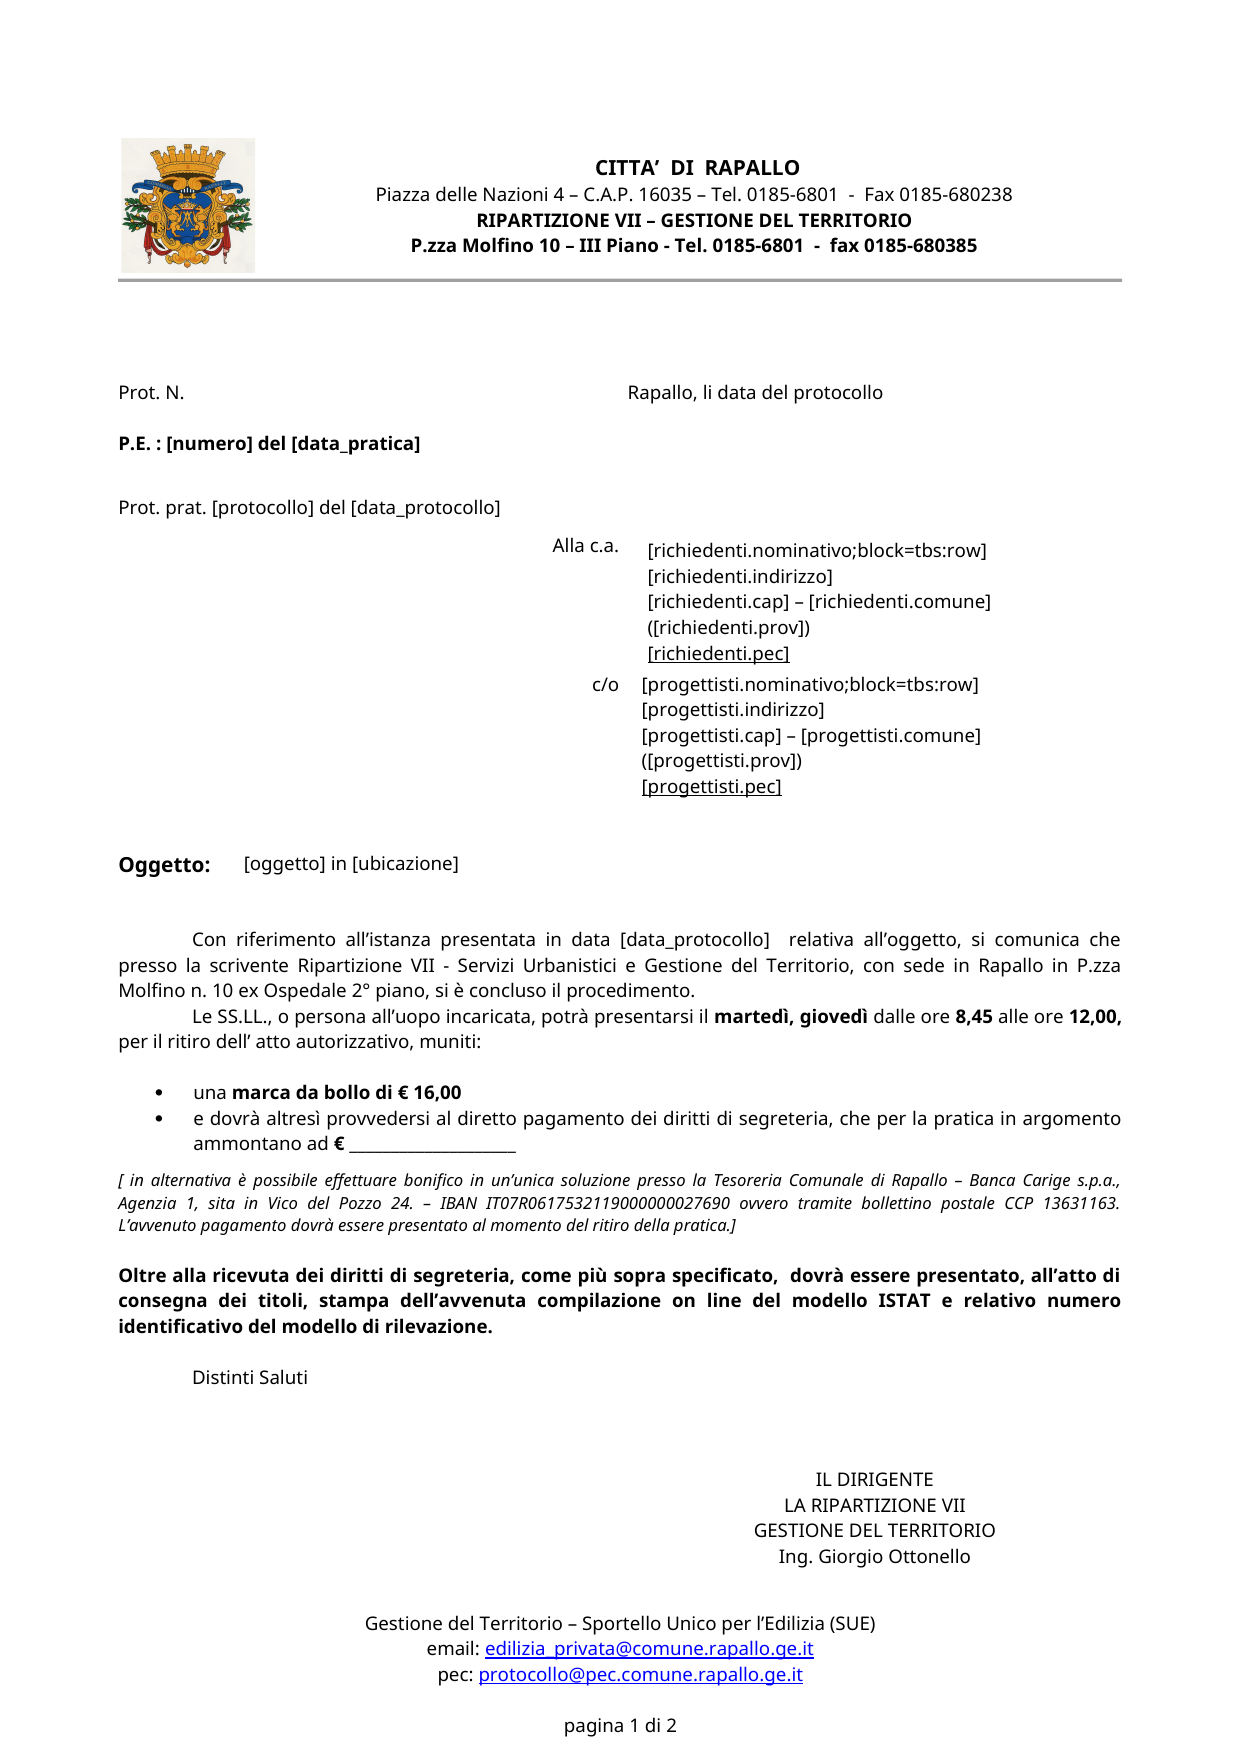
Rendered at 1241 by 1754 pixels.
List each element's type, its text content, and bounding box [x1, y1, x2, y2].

picture [121, 138, 256, 273]
table_header [111, 1466, 620, 1594]
table_header [1108, 532, 1128, 671]
table_header IL DIRIGENTE LA RIPARTIZIONE VII GESTIONE DEL TERRITORIO Ing. Giorgio Ottonello [620, 1466, 1129, 1594]
text Distinti Saluti [118, 1364, 1122, 1390]
table_header Oggetto: [111, 850, 236, 901]
list e dovrà altresì provvedersi al diretto pagamento dei diritti di segreteria, che per la pratica in argomento ammontano ad € ____________________ [156, 1105, 1122, 1156]
table_header Rapallo, li data del protocollo [620, 379, 1129, 405]
text [ in alternativa è possibile effettuare bonifico in un’unica soluzione presso la Tesoreria Comunale di Rapallo – Banca Carige s.p.a., Agenzia 1, sita in Vico del Pozzo 24. – IBAN IT07R0617532119000000027690 ovvero tramite bollettino postale CCP 13631163. L’avvenuto pagamento dovrà essere presentato al momento del ritiro della pratica.] [118, 1168, 1122, 1237]
text Con riferimento all’istanza presentata in data [data_protocollo] relativa all’oggetto, si comunica che presso la scrivente Ripartizione VII - Servizi Urbanistici e Gestione del Territorio, con sede in Rapallo in P.zza Molfino n. 10 ex Ospedale 2° piano, si è concluso il procedimento. [118, 926, 1122, 1003]
list una marca da bollo di € 16,00 [156, 1079, 1122, 1105]
table_cell [progettisti.nominativo;block=tbs:row] [progettisti.indirizzo] [progettisti.cap] – [progettisti.comune] ([progettisti.prov]) [progettisti.pec] [630, 671, 1128, 799]
text Prot. prat. [protocollo] del [data_protocollo] [118, 494, 1122, 519]
text Oltre alla ricevuta dei diritti di segreteria, come più sopra specificato, dovrà essere presentato, all’atto di consegna dei titoli, stampa dell’avvenuta compilazione on line del modello ISTAT e relativo numero identificativo del modello di rilevazione. [118, 1262, 1122, 1339]
text Le SS.LL., o persona all’uopo incaricata, potrà presentarsi il martedì, giovedì dalle ore 8,45 alle ore 12,00, per il ritiro dell’ atto autorizzativo, muniti: [118, 1003, 1122, 1054]
table_header [oggetto] in [ubicazione] [236, 850, 1129, 901]
text P.E. : [numero] del [data_pratica] [118, 430, 1122, 456]
table_cell c/o [117, 671, 630, 799]
table_header Prot. N. [111, 379, 620, 405]
table_header Alla c.a. [117, 532, 630, 671]
table_header [richiedenti.nominativo;block=tbs:row] [richiedenti.indirizzo] [richiedenti.cap] – [richiedenti.comune] ([richiedenti.prov]) [richiedenti.pec] [641, 532, 1108, 671]
table_header [630, 532, 641, 671]
